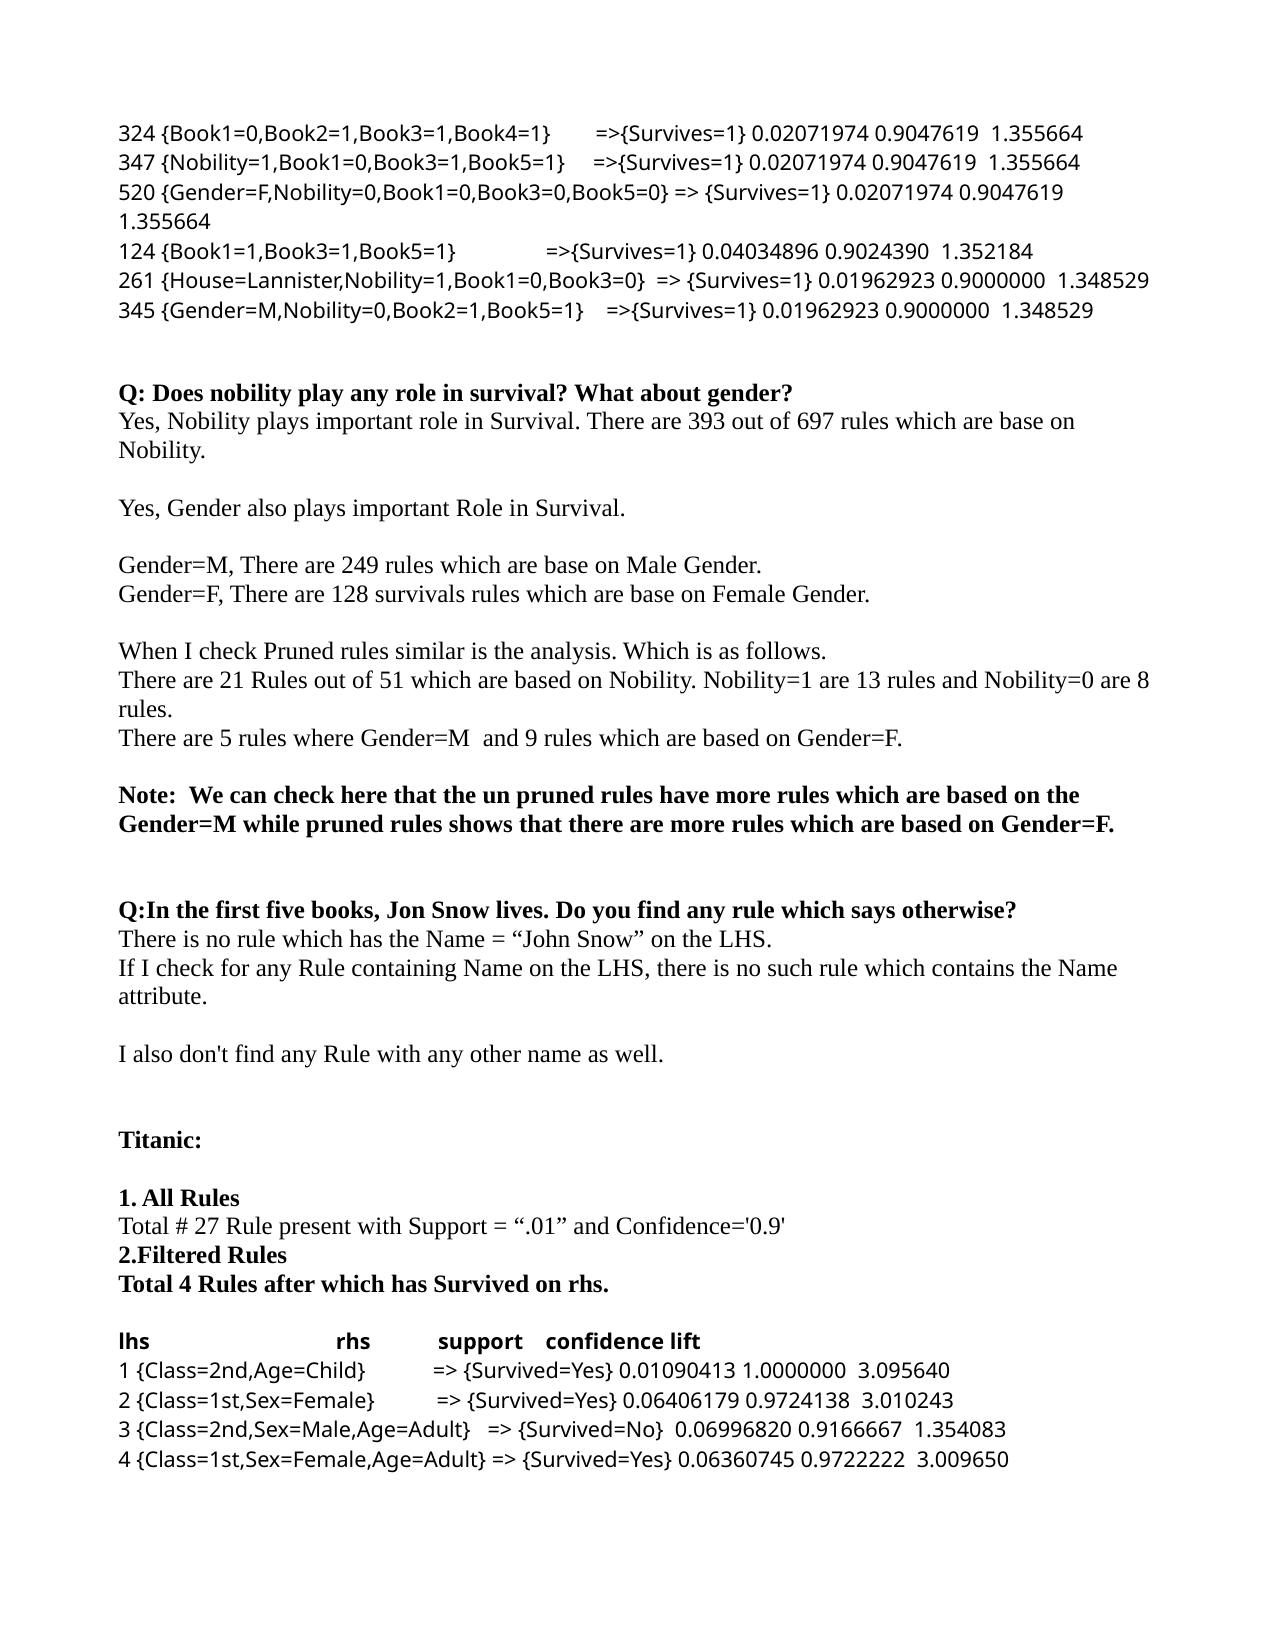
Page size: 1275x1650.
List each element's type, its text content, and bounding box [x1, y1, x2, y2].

text 4 {Class=1st,Sex=Female,Age=Adult} => {Survived=Yes} 0.06360745 0.9722222 3.009650 [118, 1444, 1157, 1474]
text When I check Pruned rules similar is the analysis. Which is as follows. [118, 636, 1157, 665]
text Yes, Gender also plays important Role in Survival. [118, 493, 1157, 521]
text 520 {Gender=F,Nobility=0,Book1=0,Book3=0,Book5=0} => {Survives=1} 0.02071974 0.9047619 1.355664 [118, 177, 1157, 236]
text Titanic: [118, 1125, 1157, 1154]
text There are 21 Rules out of 51 which are based on Nobility. Nobility=1 are 13 rules and Nobility=0 are 8 rules. [118, 665, 1157, 723]
text 3 {Class=2nd,Sex=Male,Age=Adult} => {Survived=No} 0.06996820 0.9166667 1.354083 [118, 1415, 1157, 1444]
text lhs rhs support confidence lift [118, 1326, 1157, 1356]
text 1 {Class=2nd,Age=Child} => {Survived=Yes} 0.01090413 1.0000000 3.095640 [118, 1356, 1157, 1385]
text Gender=M, There are 249 rules which are base on Male Gender. [118, 550, 1157, 579]
text 324 {Book1=0,Book2=1,Book3=1,Book4=1} =>{Survives=1} 0.02071974 0.9047619 1.355664 [118, 118, 1157, 148]
text Total # 27 Rule present with Support = “.01” and Confidence='0.9' [118, 1211, 1157, 1240]
text Gender=F, There are 128 survivals rules which are base on Female Gender. [118, 579, 1157, 608]
text 261 {House=Lannister,Nobility=1,Book1=0,Book3=0} => {Survives=1} 0.01962923 0.9000000 1.348529 [118, 266, 1157, 295]
text Total 4 Rules after which has Survived on rhs. [118, 1269, 1157, 1298]
text If I check for any Rule containing Name on the LHS, there is no such rule which contains the Name attribute. [118, 953, 1157, 1010]
text Yes, Nobility plays important role in Survival. There are 393 out of 697 rules which are base on Nobility. [118, 406, 1157, 464]
text 345 {Gender=M,Nobility=0,Book2=1,Book5=1} =>{Survives=1} 0.01962923 0.9000000 1.348529 [118, 295, 1157, 324]
text Q:In the first five books, Jon Snow lives. Do you find any rule which says otherwise? [118, 895, 1157, 924]
text 347 {Nobility=1,Book1=0,Book3=1,Book5=1} =>{Survives=1} 0.02071974 0.9047619 1.355664 [118, 148, 1157, 177]
text 2 {Class=1st,Sex=Female} => {Survived=Yes} 0.06406179 0.9724138 3.010243 [118, 1385, 1157, 1415]
text Q: Does nobility play any role in survival? What about gender? [118, 378, 1157, 406]
text There is no rule which has the Name = “John Snow” on the LHS. [118, 924, 1157, 953]
text I also don't find any Rule with any other name as well. [118, 1039, 1157, 1068]
text 2.Filtered Rules [118, 1240, 1157, 1269]
text There are 5 rules where Gender=M and 9 rules which are based on Gender=F. [118, 723, 1157, 751]
text 124 {Book1=1,Book3=1,Book5=1} =>{Survives=1} 0.04034896 0.9024390 1.352184 [118, 236, 1157, 266]
text Note: We can check here that the un pruned rules have more rules which are based on the Gender=M while pruned rules shows that there are more rules which are based on Gender=F. [118, 780, 1157, 838]
text 1. All Rules [118, 1183, 1157, 1211]
